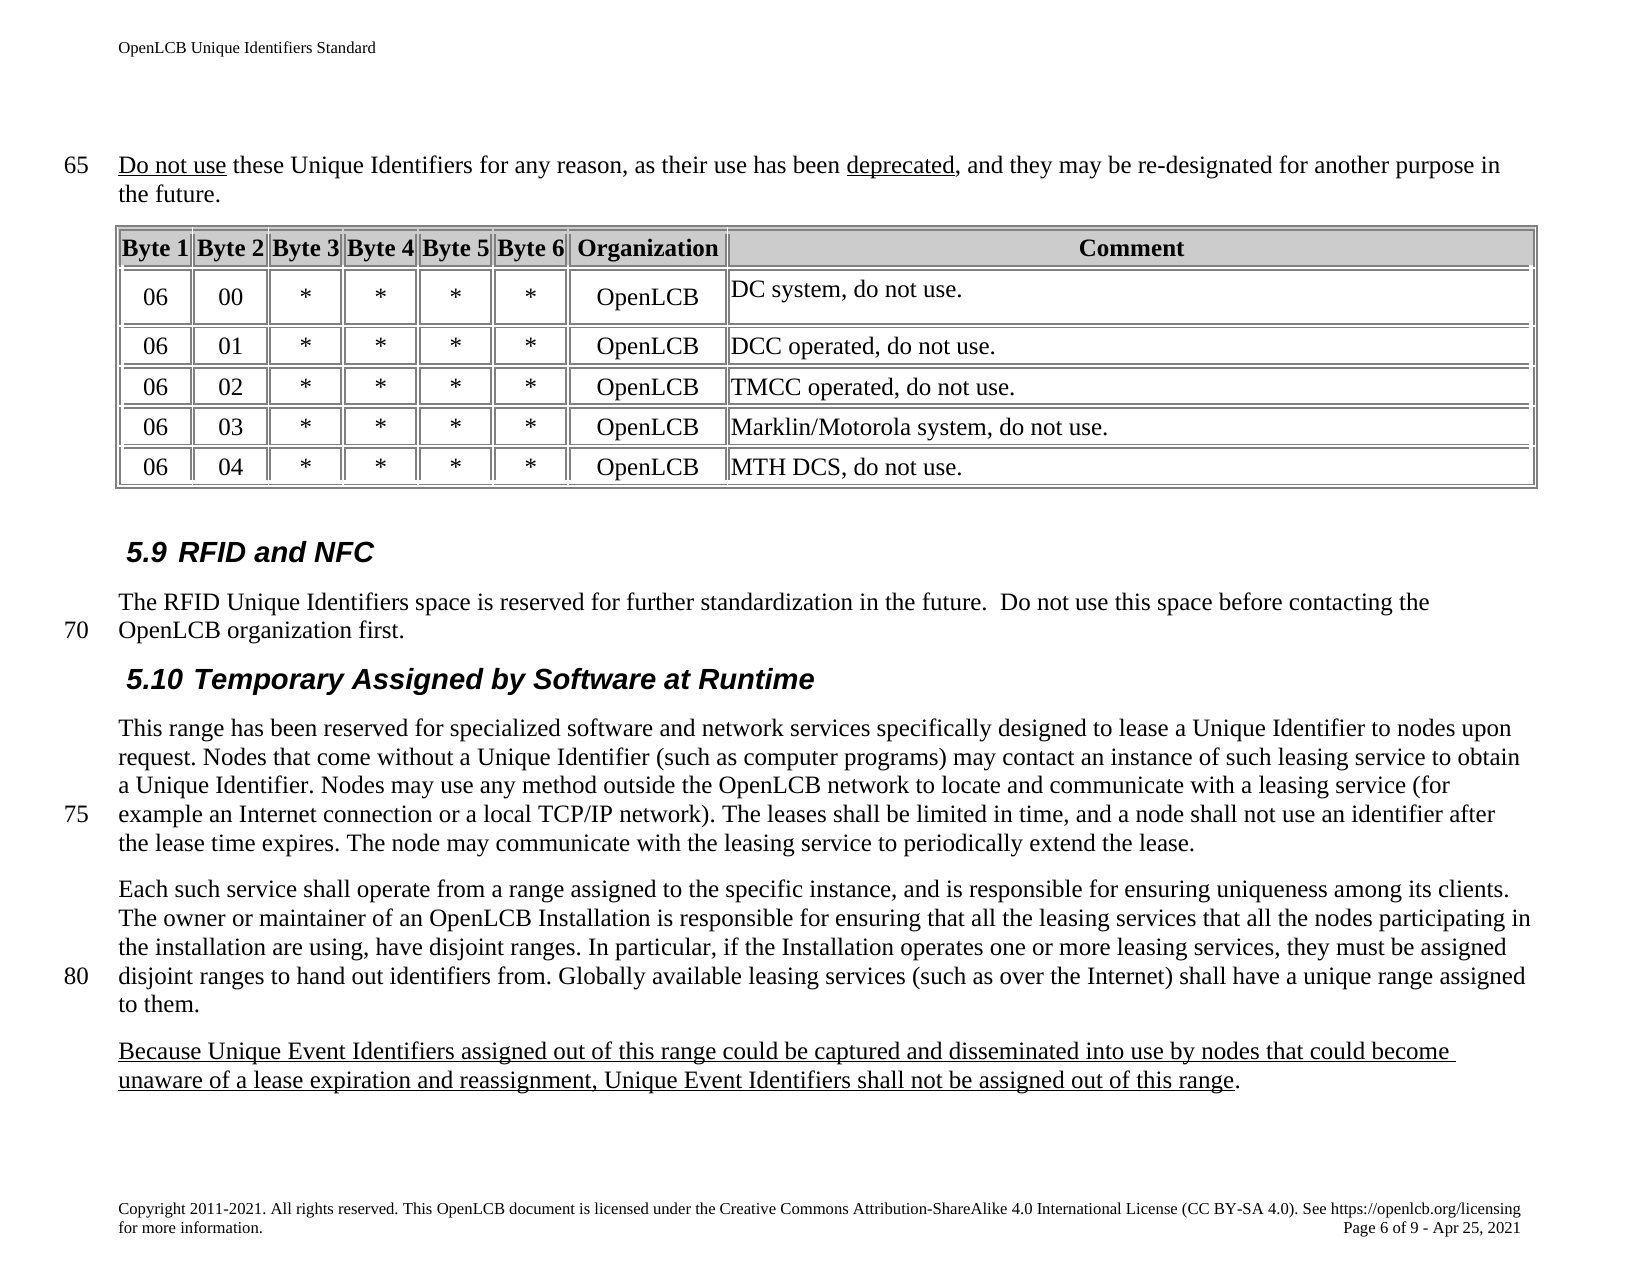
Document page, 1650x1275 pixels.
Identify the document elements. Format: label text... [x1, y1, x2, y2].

table_cell 06 [118, 403, 192, 443]
text Each such service shall operate from a range assigned to the specific instance, and is responsible for ensuring uniqueness among its clients. The owner or maintainer of an OpenLCB Installation is responsible for ensuring that all the leasing services that all the nodes participating in the installation are using, have disjoint ranges. In particular, if the Installation operates one or more leasing services, they must be assigned disjoint ranges to hand out identifiers from. Globally available leasing services (such as over the Internet) shall have a unique range assigned to them. [118, 874, 1532, 1018]
table_cell Marklin/Motorola system, do not use. [728, 403, 1535, 443]
table_header Organization [568, 227, 727, 265]
subtitle Temporary Assigned by Software at Runtime [118, 662, 1532, 695]
table_cell * [496, 271, 565, 323]
table_cell OpenLCB [571, 409, 725, 443]
table_cell * [496, 369, 565, 403]
table_cell DCC operated, do not use. [728, 323, 1535, 363]
table_cell 06 [118, 363, 192, 403]
text Because Unique Event Identifiers assigned out of this range could be captured and disseminated into use by nodes that could become unaware of a lease expiration and reassignment, Unique Event Identifiers shall not be assigned out of this range. [118, 1036, 1532, 1093]
text This range has been reserved for specialized software and network services specifically designed to lease a Unique Identifier to nodes upon request. Nodes that come without a Unique Identifier (such as computer programs) may contact an instance of such leasing service to obtain a Unique Identifier. Nodes may use any method outside the OpenLCB network to locate and communicate with a leasing service (for example an Internet connection or a local TCP/IP network). The leases shall be limited in time, and a node shall not use an identifier after the lease time expires. The node may communicate with the leasing service to periodically extend the lease. [118, 713, 1532, 857]
table_cell * [343, 444, 418, 483]
table_cell * [346, 328, 415, 363]
table_cell * [346, 409, 415, 443]
table_cell * [269, 444, 343, 483]
table_header Byte 5 [418, 227, 493, 265]
table_cell 00 [195, 271, 266, 323]
table_cell 02 [195, 369, 266, 403]
table_cell 04 [193, 449, 268, 483]
table_cell * [271, 271, 340, 323]
table_cell * [421, 409, 490, 443]
table_header Byte 1 [121, 231, 192, 265]
table_header Byte 2 [193, 231, 268, 265]
table_cell * [421, 369, 490, 403]
table_cell 03 [195, 409, 266, 443]
table_cell * [271, 328, 340, 363]
table_cell * [496, 409, 565, 443]
table_cell DC system, do not use. [728, 265, 1535, 323]
text The RFID Unique Identifiers space is reserved for further standardization in the future. Do not use this space before contacting the OpenLCB organization first. [118, 587, 1532, 644]
table_cell OpenLCB [571, 328, 725, 363]
table_header Comment [728, 231, 1533, 265]
table_cell 06 [118, 444, 192, 483]
table_cell OpenLCB [571, 369, 725, 403]
subtitle RFID and NFC [118, 535, 1532, 569]
table_cell * [271, 409, 340, 443]
table_header Byte 6 [493, 227, 568, 265]
table_cell 06 [118, 265, 192, 323]
table_cell 06 [118, 323, 192, 363]
table_cell * [421, 328, 490, 363]
table_cell 01 [195, 328, 266, 363]
table_cell TMCC operated, do not use. [728, 363, 1535, 403]
table_cell * [271, 369, 340, 403]
table_cell OpenLCB [568, 444, 727, 483]
text Do not use these Unique Identifiers for any reason, as their use has been deprecated, and they may be re-designated for another purpose in the future. [118, 150, 1532, 207]
table_header Byte 4 [343, 227, 418, 265]
table_cell OpenLCB [571, 271, 725, 323]
table_cell * [421, 271, 490, 323]
table_cell * [346, 271, 415, 323]
table_cell * [493, 444, 568, 483]
table_cell * [418, 444, 493, 483]
table_header Byte 3 [269, 227, 343, 265]
table_cell * [346, 369, 415, 403]
table_cell * [496, 328, 565, 363]
table_cell MTH DCS, do not use. [728, 444, 1535, 483]
